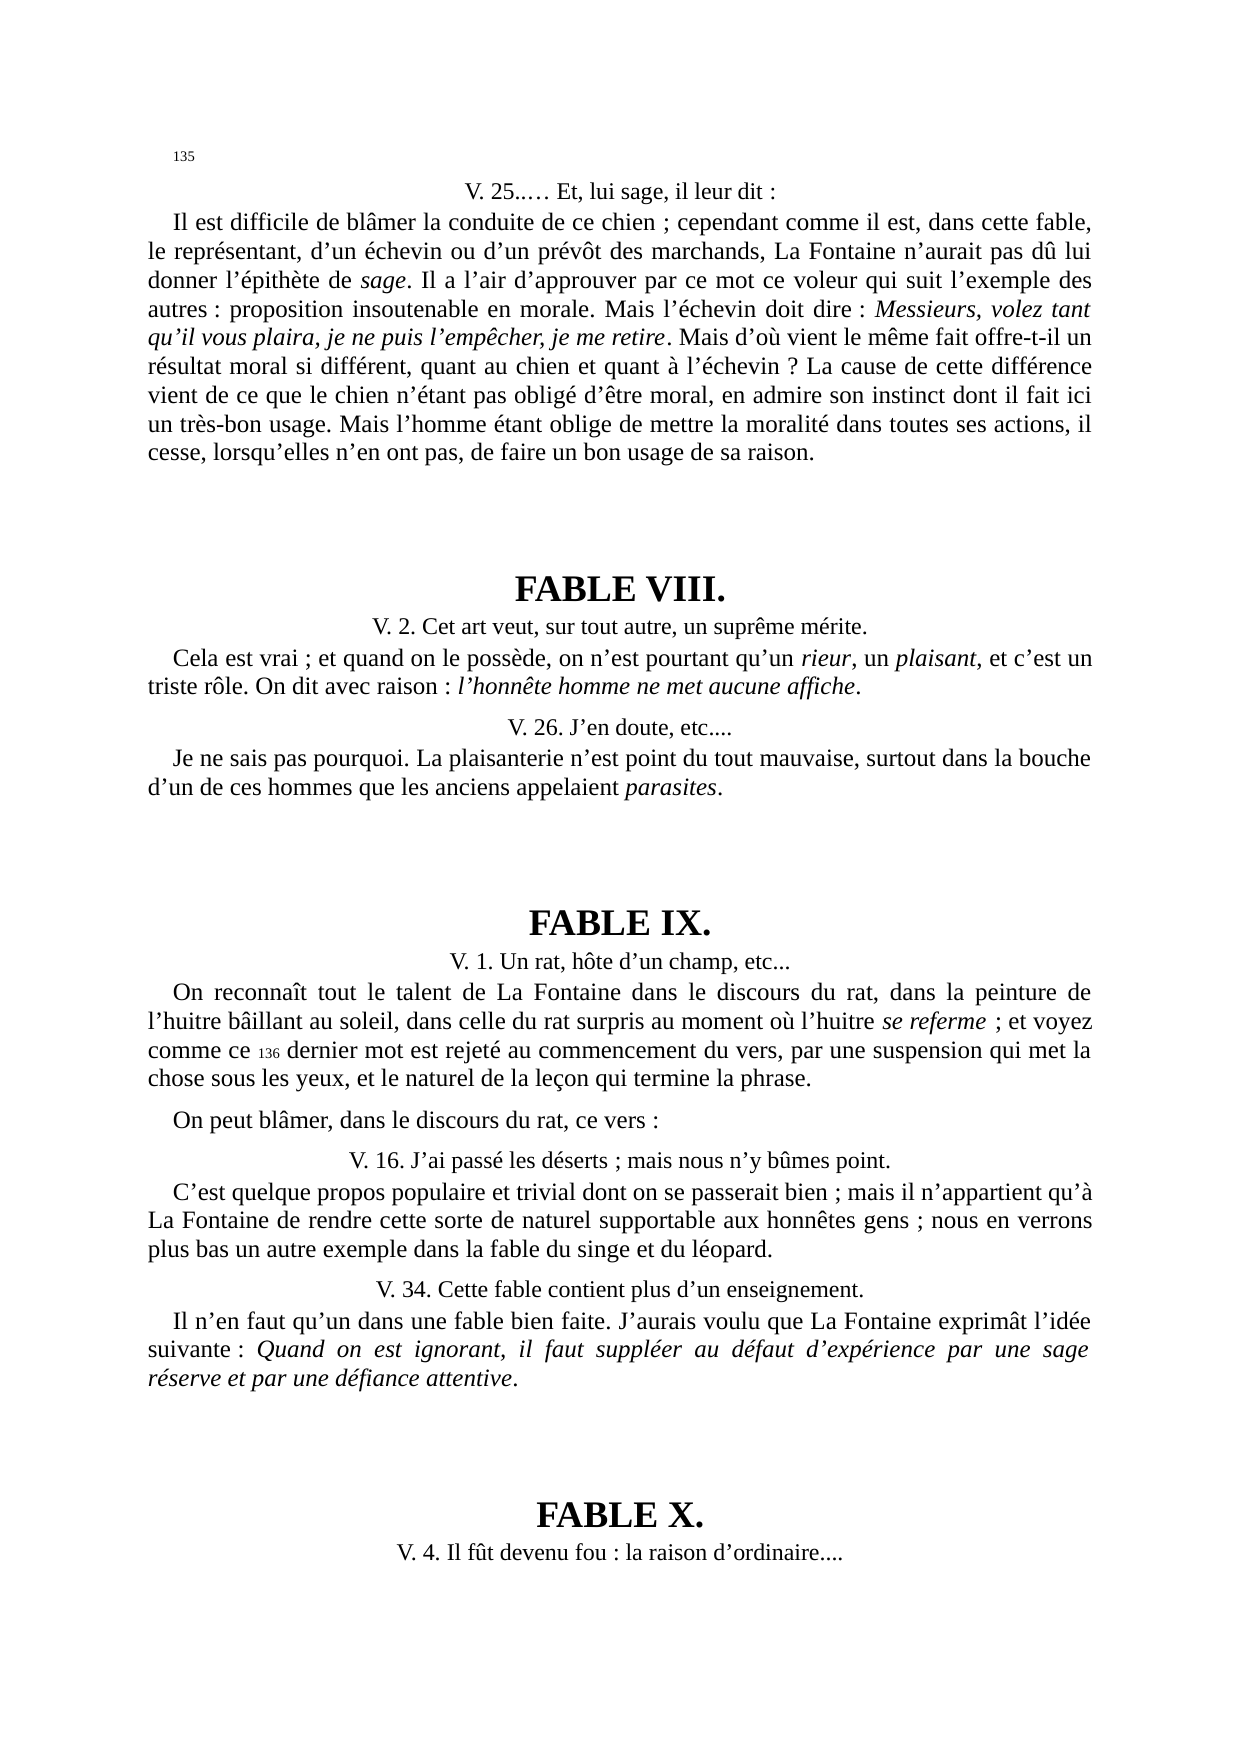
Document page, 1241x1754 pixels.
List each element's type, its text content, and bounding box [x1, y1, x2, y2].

text V. 1. Un rat, hôte d’un champ, etc... [148, 947, 1093, 974]
text Je ne sais pas pourquoi. La plaisanterie n’est point du tout mauvaise, surtout dans la bouche d’un de ces hommes que les anciens appelaient parasites. [148, 743, 1093, 801]
subtitle FABLE VIII. [148, 566, 1093, 609]
text V. 16. J’ai passé les déserts ; mais nous n’y bûmes point. [148, 1146, 1093, 1174]
text Cela est vrai ; et quand on le possède, on n’est pourtant qu’un rieur, un plaisant, et c’est un triste rôle. On dit avec raison : l’honnête homme ne met aucune affiche. [148, 643, 1093, 700]
text Il n’en faut qu’un dans une fable bien faite. J’aurais voulu que La Fontaine exprimât l’idée suivante : Quand on est ignorant, il faut suppléer au défaut d’expérience par une sage réserve et par une défiance attentive. [148, 1306, 1093, 1392]
text 135 [148, 148, 1093, 164]
text On peut blâmer, dans le discours du rat, ce vers : [148, 1105, 1093, 1133]
text V. 4. Il fût devenu fou : la raison d’ordinaire.... [148, 1538, 1093, 1566]
subtitle FABLE X. [148, 1492, 1093, 1535]
text C’est quelque propos populaire et trivial dont on se passerait bien ; mais il n’appartient qu’à La Fontaine de rendre cette sorte de naturel supportable aux honnêtes gens ; nous en verrons plus bas un autre exemple dans la fable du singe et du léopard. [148, 1177, 1093, 1263]
text On reconnaît tout le talent de La Fontaine dans le discours du rat, dans la peinture de l’huitre bâillant au soleil, dans celle du rat surpris au moment où l’huitre se referme ; et voyez comme ce 136 dernier mot est rejeté au commencement du vers, par une suspension qui met la chose sous les yeux, et le naturel de la leçon qui termine la phrase. [148, 977, 1093, 1092]
text V. 25..… Et, lui sage, il leur dit : [148, 177, 1093, 204]
text V. 2. Cet art veut, sur tout autre, un suprême mérite. [148, 612, 1093, 640]
subtitle FABLE IX. [148, 901, 1093, 944]
text Il est difficile de blâmer la conduite de ce chien ; cependant comme il est, dans cette fable, le représentant, d’un échevin ou d’un prévôt des marchands, La Fontaine n’aurait pas dû lui donner l’épithète de sage. Il a l’air d’approuver par ce mot ce voleur qui suit l’exemple des autres : proposition insoutenable en morale. Mais l’échevin doit dire : Messieurs, volez tant qu’il vous plaira, je ne puis l’empêcher, je me retire. Mais d’où vient le même fait offre-t-il un résultat moral si différent, quant au chien et quant à l’échevin ? La cause de cette différence vient de ce que le chien n’étant pas obligé d’être moral, en admire son instinct dont il fait ici un très-bon usage. Mais l’homme étant oblige de mettre la moralité dans toutes ses actions, il cesse, lorsqu’elles n’en ont pas, de faire un bon usage de sa raison. [148, 207, 1093, 466]
text V. 26. J’en doute, etc.... [148, 713, 1093, 740]
text V. 34. Cette fable contient plus d’un enseignement. [148, 1275, 1093, 1303]
